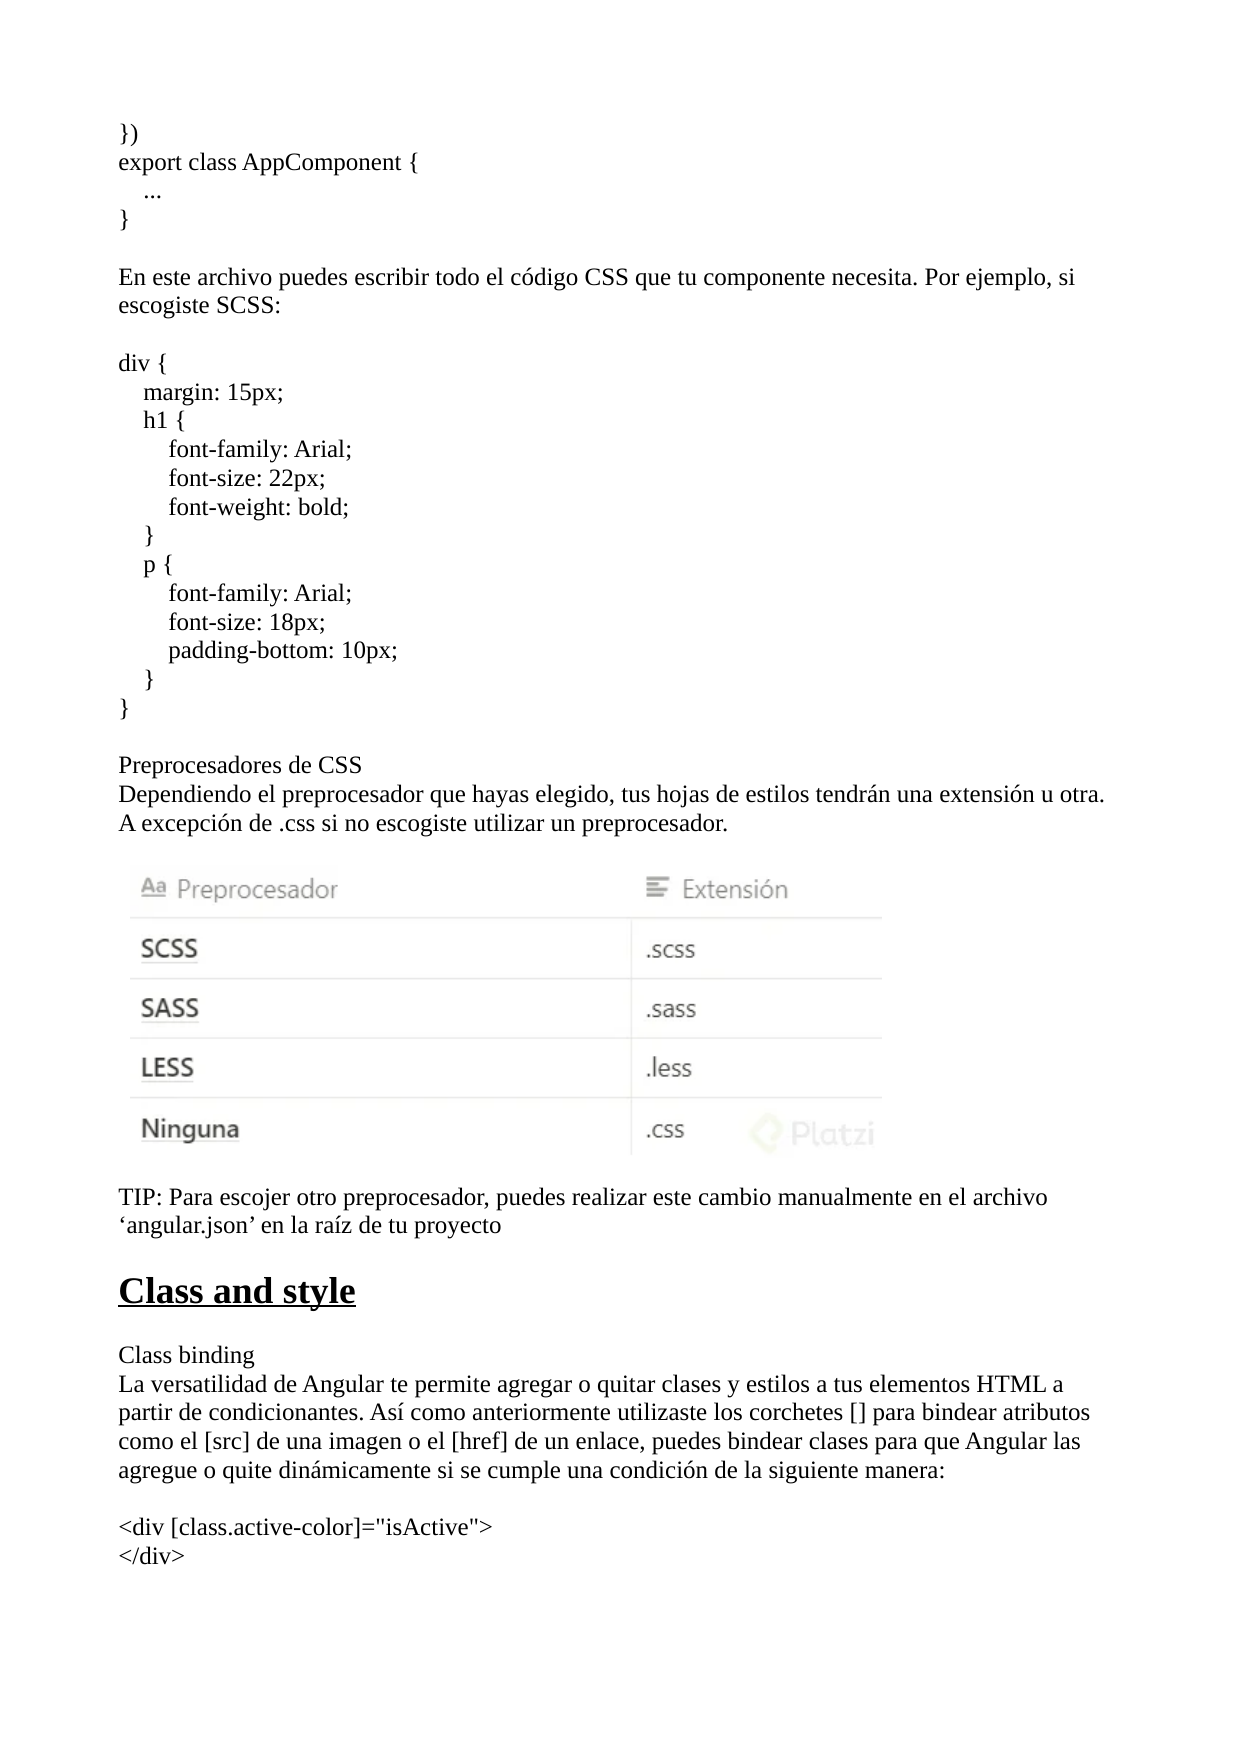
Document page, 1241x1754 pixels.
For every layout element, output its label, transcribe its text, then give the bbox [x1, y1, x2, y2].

picture [130, 865, 882, 1158]
text div { [118, 348, 1122, 377]
text }) [118, 118, 1122, 147]
text TIP: Para escojer otro preprocesador, puedes realizar este cambio manualmente en el archivo ‘angular.json’ en la raíz de tu proyecto [118, 1182, 1122, 1239]
text font-family: Arial; [118, 578, 1122, 607]
text p { [118, 549, 1122, 578]
text Preprocesadores de CSS [118, 751, 1122, 779]
text margin: 15px; [118, 377, 1122, 406]
text <div [class.active-color]="isActive"> [118, 1512, 1122, 1541]
text h1 { [118, 406, 1122, 434]
text } [118, 664, 1122, 693]
text ... [118, 176, 1122, 204]
text font-size: 18px; [118, 607, 1122, 636]
text </div> [118, 1541, 1122, 1570]
text font-size: 22px; [118, 463, 1122, 492]
text Class and style [118, 1268, 1122, 1311]
text En este archivo puedes escribir todo el código CSS que tu componente necesita. Por ejemplo, si escogiste SCSS: [118, 262, 1122, 319]
text padding-bottom: 10px; [118, 636, 1122, 664]
text } [118, 204, 1122, 233]
text font-weight: bold; [118, 492, 1122, 521]
text Dependiendo el preprocesador que hayas elegido, tus hojas de estilos tendrán una extensión u otra. A excepción de .css si no escogiste utilizar un preprocesador. [118, 779, 1122, 837]
text export class AppComponent { [118, 147, 1122, 176]
text } [118, 693, 1122, 722]
text Class binding [118, 1340, 1122, 1369]
text font-family: Arial; [118, 434, 1122, 463]
text La versatilidad de Angular te permite agregar o quitar clases y estilos a tus elementos HTML a partir de condicionantes. Así como anteriormente utilizaste los corchetes [] para bindear atributos como el [src] de una imagen o el [href] de un enlace, puedes bindear clases para que Angular las agregue o quite dinámicamente si se cumple una condición de la siguiente manera: [118, 1369, 1122, 1484]
text } [118, 521, 1122, 549]
